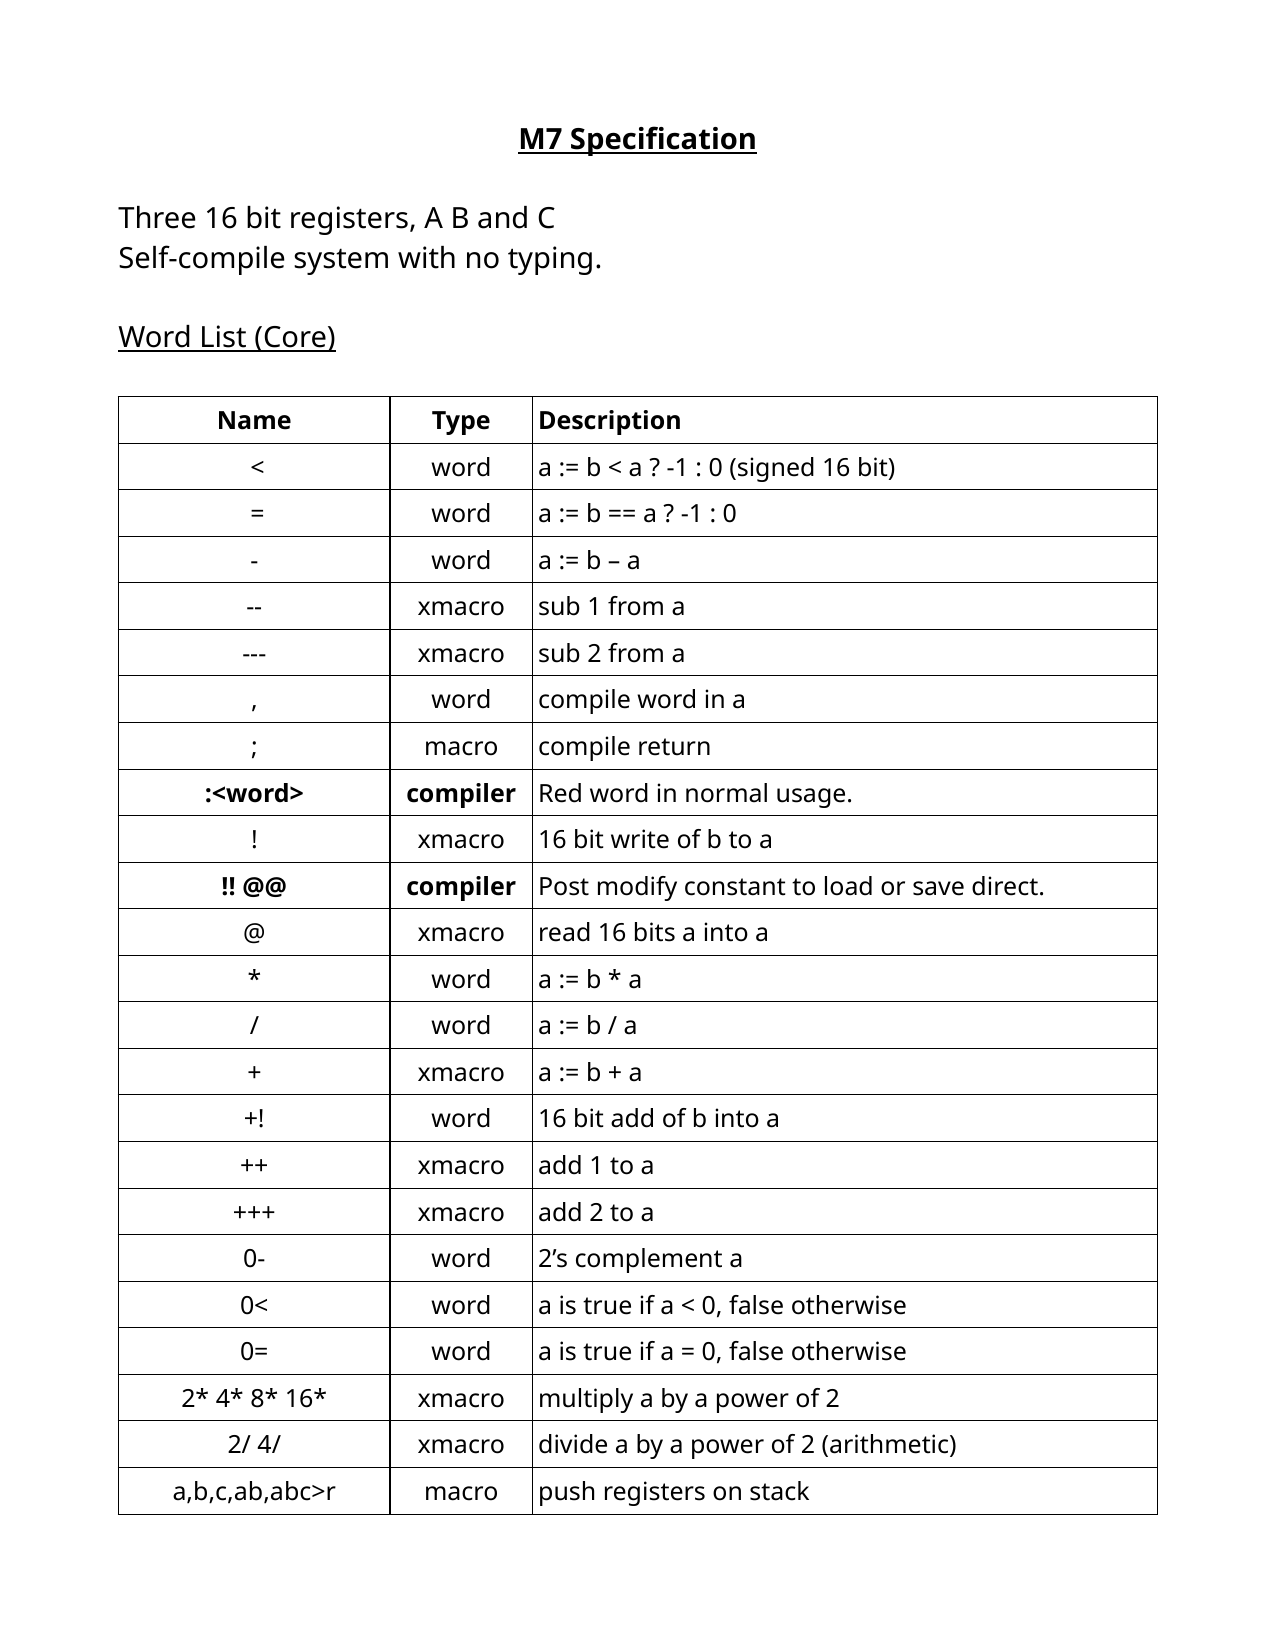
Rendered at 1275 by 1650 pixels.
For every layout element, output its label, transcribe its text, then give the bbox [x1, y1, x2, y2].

table_cell a := b == a ? -1 : 0 [533, 490, 1157, 536]
table_cell a := b – a [533, 537, 1157, 582]
table_cell * [119, 956, 389, 1001]
table_cell ! [119, 816, 389, 862]
table_cell word [391, 537, 532, 582]
table_cell add 1 to a [533, 1142, 1157, 1187]
table_cell a := b + a [533, 1049, 1157, 1094]
text Word List (Core) [118, 317, 1157, 356]
table_cell , [119, 676, 389, 722]
table_cell word [391, 1235, 532, 1281]
table_cell word [391, 1328, 532, 1374]
table_cell ; [119, 723, 389, 768]
table_cell a := b / a [533, 1002, 1157, 1048]
table_cell word [391, 676, 532, 722]
table_cell compile word in a [533, 676, 1157, 722]
table_cell + [119, 1049, 389, 1094]
table_cell 0< [119, 1282, 389, 1327]
table_cell 2* 4* 8* 16* [119, 1375, 389, 1420]
table_cell divide a by a power of 2 (arithmetic) [533, 1421, 1157, 1467]
table_cell xmacro [391, 1421, 532, 1467]
table_cell word [391, 1282, 532, 1327]
table_header Type [391, 397, 532, 442]
table_cell word [391, 1095, 532, 1141]
table_cell compile return [533, 723, 1157, 768]
text Self-compile system with no typing. [118, 237, 1157, 277]
table_cell ++ [119, 1142, 389, 1187]
table_cell +++ [119, 1189, 389, 1234]
table_cell add 2 to a [533, 1189, 1157, 1234]
table_cell xmacro [391, 909, 532, 955]
table_cell 2’s complement a [533, 1235, 1157, 1281]
table_cell 2/ 4/ [119, 1421, 389, 1467]
table_cell 0- [119, 1235, 389, 1281]
table_cell = [119, 490, 389, 536]
table_cell !! @@ [119, 863, 389, 908]
table_cell a is true if a = 0, false otherwise [533, 1328, 1157, 1374]
table_cell xmacro [391, 816, 532, 862]
table_cell read 16 bits a into a [533, 909, 1157, 955]
table_cell a,b,c,ab,abc>r [119, 1468, 389, 1513]
table_cell macro [391, 723, 532, 768]
table_cell a := b * a [533, 956, 1157, 1001]
table_cell - [119, 537, 389, 582]
table_cell < [119, 444, 389, 489]
table_header Name [119, 397, 389, 442]
table_cell / [119, 1002, 389, 1048]
table_cell sub 1 from a [533, 583, 1157, 629]
table_cell Red word in normal usage. [533, 770, 1157, 815]
text Three 16 bit registers, A B and C [118, 197, 1157, 237]
table_cell push registers on stack [533, 1468, 1157, 1513]
table_header Description [533, 397, 1157, 442]
table_cell 16 bit write of b to a [533, 816, 1157, 862]
table_cell xmacro [391, 1142, 532, 1187]
table_cell Post modify constant to load or save direct. [533, 863, 1157, 908]
table_cell xmacro [391, 1049, 532, 1094]
table_cell word [391, 444, 532, 489]
table_cell xmacro [391, 630, 532, 675]
table_cell word [391, 956, 532, 1001]
table_cell 0= [119, 1328, 389, 1374]
table_cell compiler [391, 770, 532, 815]
table_cell word [391, 1002, 532, 1048]
table_cell macro [391, 1468, 532, 1513]
table_cell xmacro [391, 1189, 532, 1234]
table_cell @ [119, 909, 389, 955]
table_cell compiler [391, 863, 532, 908]
table_cell a := b < a ? -1 : 0 (signed 16 bit) [533, 444, 1157, 489]
table_cell -- [119, 583, 389, 629]
table_cell --- [119, 630, 389, 675]
table_cell multiply a by a power of 2 [533, 1375, 1157, 1420]
table_cell a is true if a < 0, false otherwise [533, 1282, 1157, 1327]
table_cell sub 2 from a [533, 630, 1157, 675]
table_cell :<word> [119, 770, 389, 815]
table_cell word [391, 490, 532, 536]
table_cell 16 bit add of b into a [533, 1095, 1157, 1141]
text M7 Specification [118, 118, 1157, 158]
table_cell xmacro [391, 583, 532, 629]
table_cell +! [119, 1095, 389, 1141]
table_cell xmacro [391, 1375, 532, 1420]
